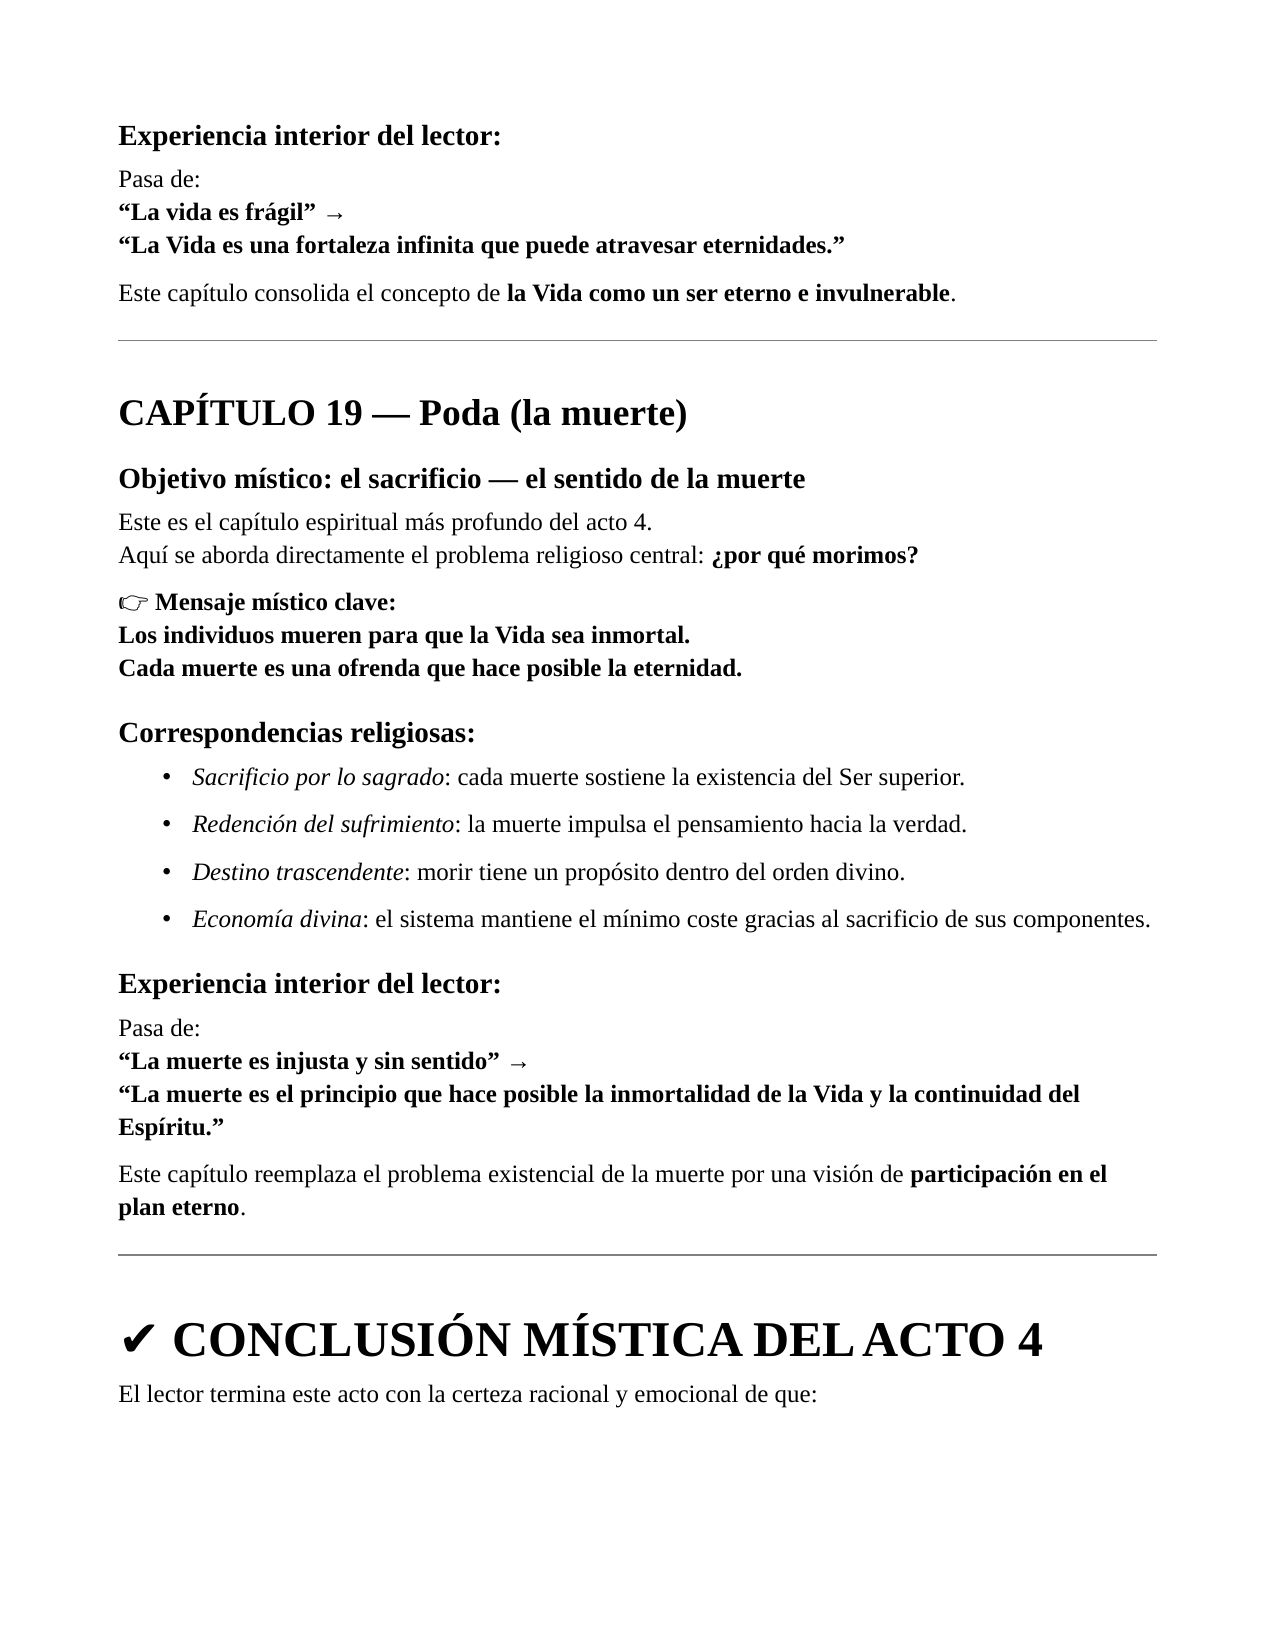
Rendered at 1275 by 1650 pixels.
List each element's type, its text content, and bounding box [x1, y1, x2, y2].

subtitle CAPÍTULO 19 — Poda (la muerte) [118, 391, 1157, 434]
subtitle ✔ CONCLUSIÓN MÍSTICA DEL ACTO 4 [118, 1309, 1157, 1367]
list Redención del sufrimiento: la muerte impulsa el pensamiento hacia la verdad. [162, 809, 1157, 838]
text Pasa de: “La muerte es injusta y sin sentido” → “La muerte es el principio que hace posible la inmortalidad de la Vida y la continuidad del Espíritu.” [118, 1013, 1157, 1141]
text 👉 Mensaje místico clave: Los individuos mueren para que la Vida sea inmortal. Cada muerte es una ofrenda que hace posible la eternidad. [118, 587, 1157, 682]
subtitle Correspondencias religiosas: [118, 716, 1157, 749]
subtitle Objetivo místico: el sacrificio — el sentido de la muerte [118, 461, 1157, 494]
text Este capítulo consolida el concepto de la Vida como un ser eterno e invulnerable. [118, 278, 1157, 307]
list Sacrificio por lo sagrado: cada muerte sostiene la existencia del Ser superior. [162, 762, 1157, 790]
list Destino trascendente: morir tiene un propósito dentro del orden divino. [162, 857, 1157, 886]
subtitle Experiencia interior del lector: [118, 118, 1157, 152]
text Este es el capítulo espiritual más profundo del acto 4. Aquí se aborda directamente el problema religioso central: ¿por qué morimos? [118, 507, 1157, 568]
list Economía divina: el sistema mantiene el mínimo coste gracias al sacrificio de sus componentes. [162, 904, 1157, 933]
text Este capítulo reemplaza el problema existencial de la muerte por una visión de participación en el plan eterno. [118, 1159, 1157, 1221]
subtitle Experiencia interior del lector: [118, 967, 1157, 1000]
text El lector termina este acto con la certeza racional y emocional de que: [118, 1379, 1157, 1408]
text Pasa de: “La vida es frágil” → “La Vida es una fortaleza infinita que puede atravesar eternidades.” [118, 164, 1157, 259]
